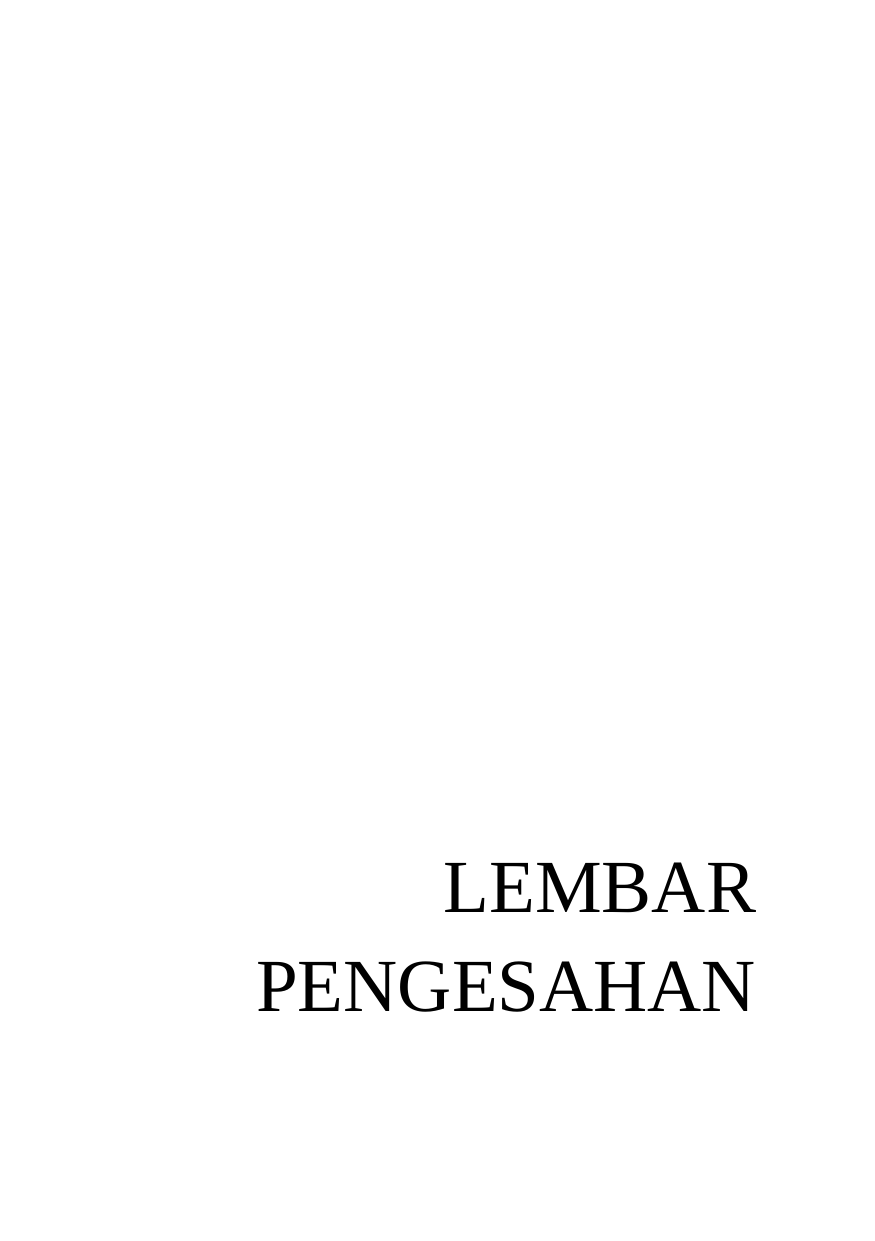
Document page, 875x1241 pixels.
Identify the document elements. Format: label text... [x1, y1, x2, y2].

text PENGESAHAN [148, 941, 756, 1027]
text LEMBAR [148, 842, 756, 928]
